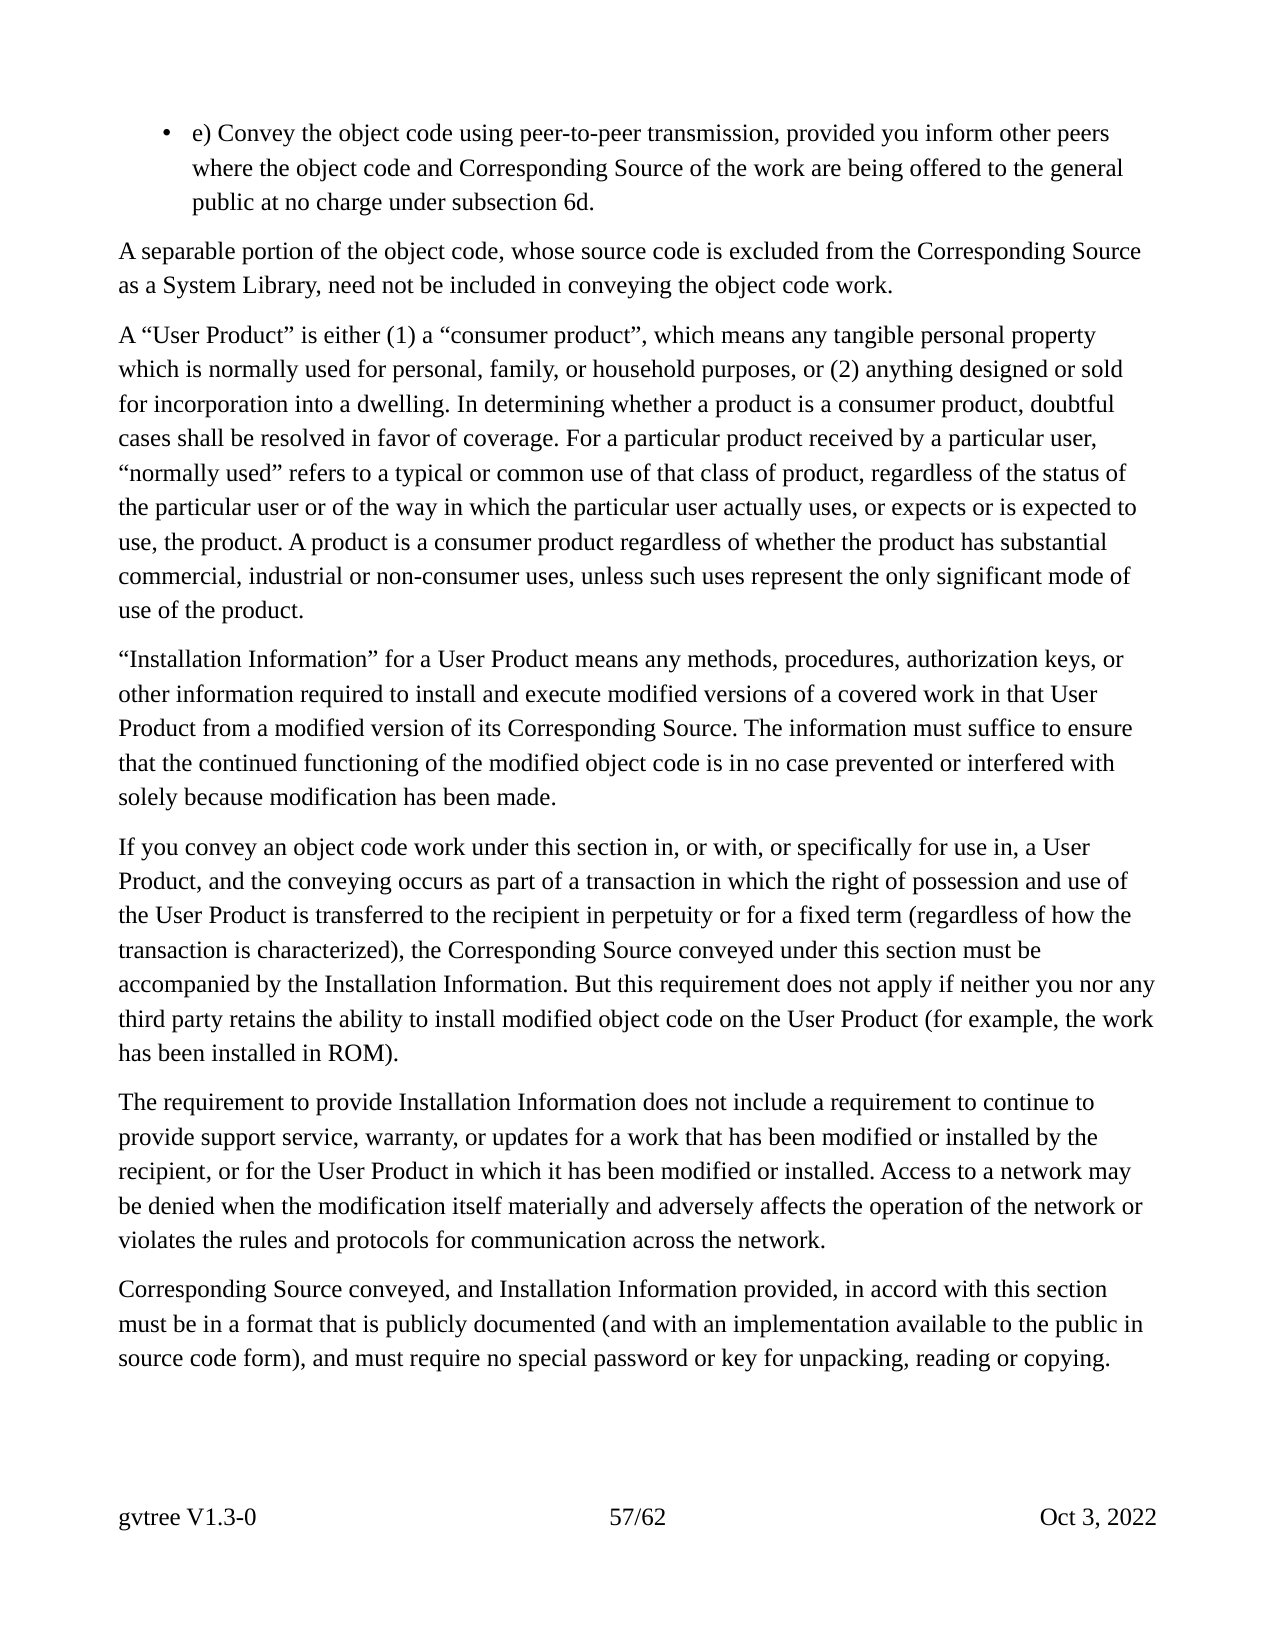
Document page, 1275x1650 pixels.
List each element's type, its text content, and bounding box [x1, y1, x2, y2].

list e) Convey the object code using peer-to-peer transmission, provided you inform other peers where the object code and Corresponding Source of the work are being offered to the general public at no charge under subsection 6d. [162, 118, 1157, 216]
text If you convey an object code work under this section in, or with, or specifically for use in, a User Product, and the conveying occurs as part of a transaction in which the right of possession and use of the User Product is transferred to the recipient in perpetuity or for a fixed term (regardless of how the transaction is characterized), the Corresponding Source conveyed under this section must be accompanied by the Installation Information. But this requirement does not apply if neither you nor any third party retains the ability to install modified object code on the User Product (for example, the work has been installed in ROM). [118, 832, 1157, 1067]
text Corresponding Source conveyed, and Installation Information provided, in accord with this section must be in a format that is publicly documented (and with an implementation available to the public in source code form), and must require no special password or key for unpacking, reading or copying. [118, 1274, 1157, 1372]
text The requirement to provide Installation Information does not include a requirement to continue to provide support service, warranty, or updates for a work that has been modified or installed by the recipient, or for the User Product in which it has been modified or installed. Access to a network may be denied when the modification itself materially and adversely affects the operation of the network or violates the rules and protocols for communication across the network. [118, 1087, 1157, 1254]
text A “User Product” is either (1) a “consumer product”, which means any tangible personal property which is normally used for personal, family, or household purposes, or (2) anything designed or sold for incorporation into a dwelling. In determining whether a product is a consumer product, doubtful cases shall be resolved in favor of coverage. For a particular product received by a particular user, “normally used” refers to a typical or common use of that class of product, regardless of the status of the particular user or of the way in which the particular user actually uses, or expects or is expected to use, the product. A product is a consumer product regardless of whether the product has substantial commercial, industrial or non-consumer uses, unless such uses represent the only significant mode of use of the product. [118, 320, 1157, 624]
text “Installation Information” for a User Product means any methods, procedures, authorization keys, or other information required to install and execute modified versions of a covered work in that User Product from a modified version of its Corresponding Source. The information must suffice to ensure that the continued functioning of the modified object code is in no case prevented or interfered with solely because modification has been made. [118, 644, 1157, 811]
text A separable portion of the object code, whose source code is excluded from the Corresponding Source as a System Library, need not be included in conveying the object code work. [118, 236, 1157, 299]
